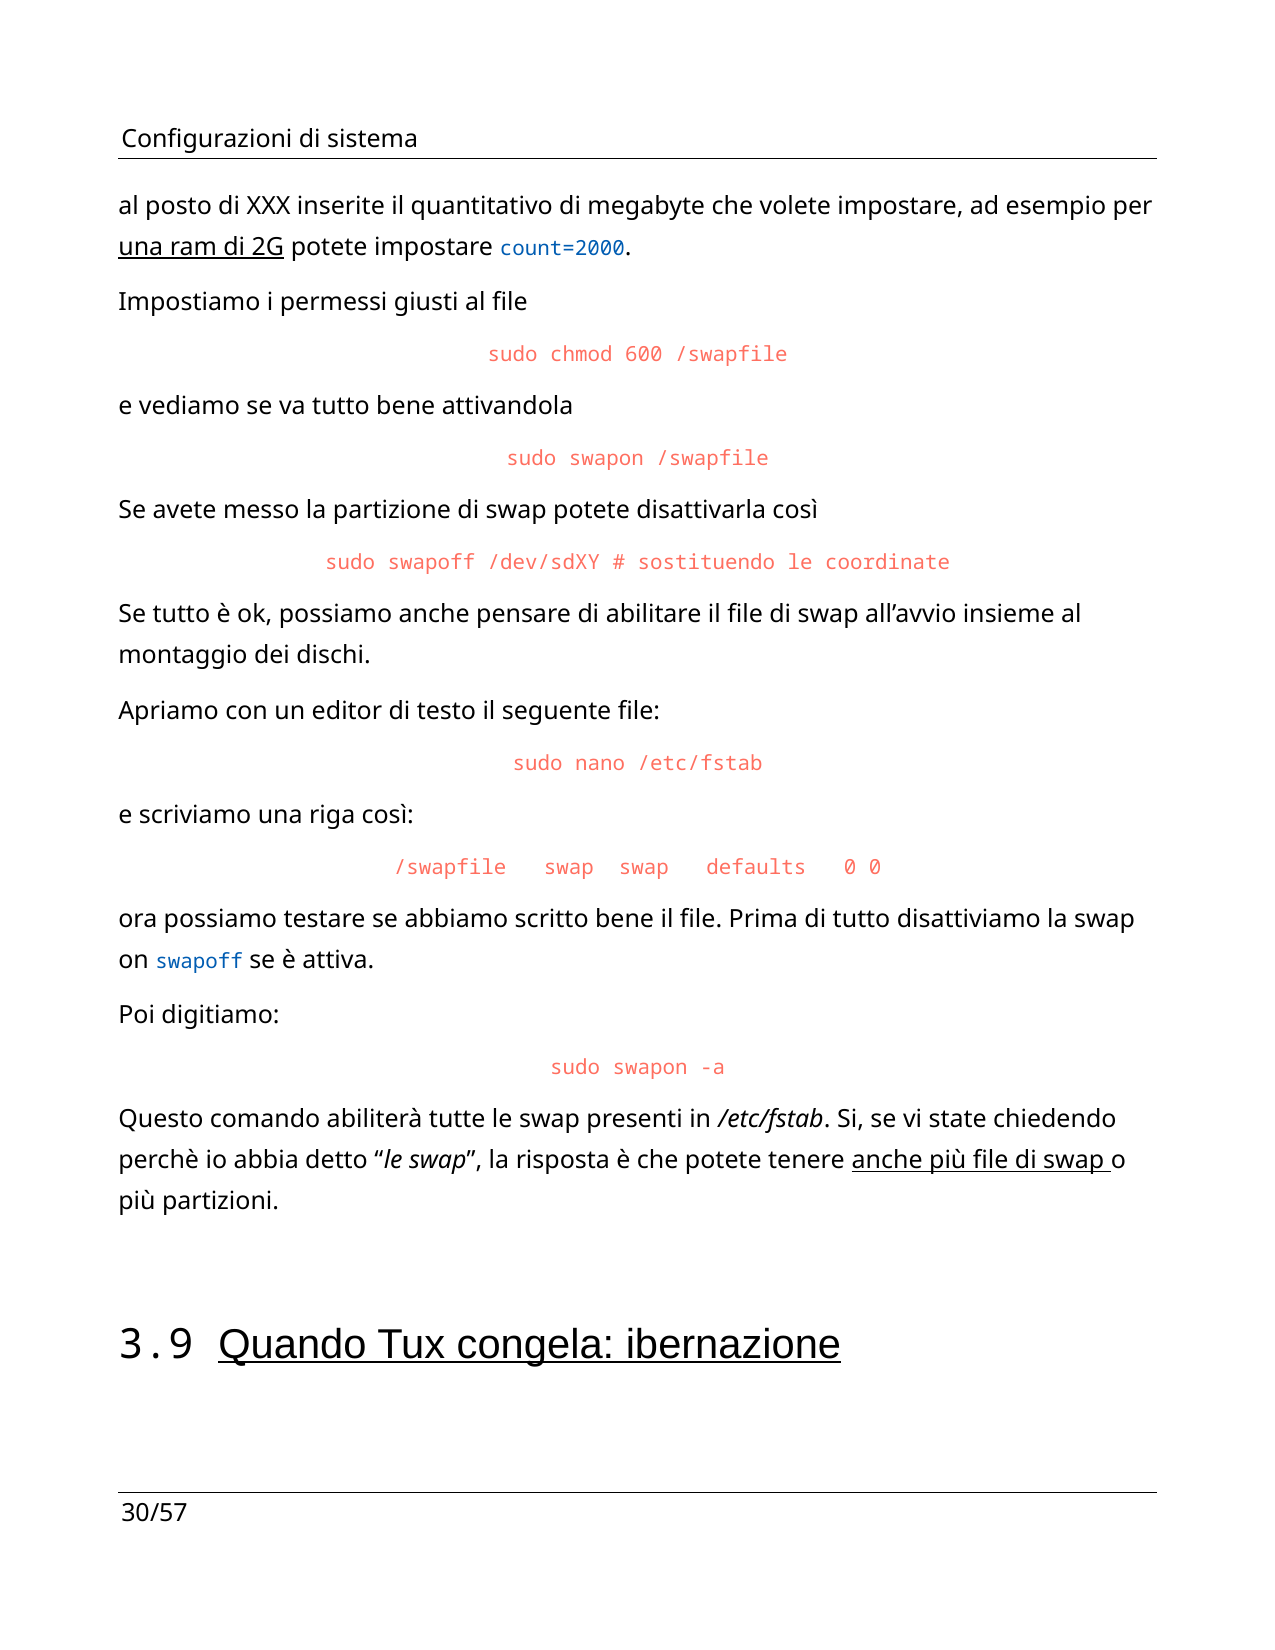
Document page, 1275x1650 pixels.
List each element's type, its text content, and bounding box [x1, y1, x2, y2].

text Impostiamo i permessi giusti al file [118, 284, 1157, 318]
text e scriviamo una riga così: [118, 796, 1157, 831]
text Poi digitiamo: [118, 997, 1157, 1031]
text sudo swapon -a [118, 1052, 1157, 1081]
text sudo nano /etc/fstab [118, 748, 1157, 776]
text /swapfile swap swap defaults 0 0 [118, 852, 1157, 880]
text ora possiamo testare se abbiamo scritto bene il file. Prima di tutto disattiviamo la swap on swapoff se è attiva. [118, 901, 1157, 975]
text sudo swapon /swapfile [118, 443, 1157, 472]
text Apriamo con un editor di testo il seguente file: [118, 692, 1157, 726]
text Questo comando abiliterà tutte le swap presenti in /etc/fstab. Si, se vi state chiedendo perchè io abbia detto “le swap”, la risposta è che potete tenere anche più file di swap o più partizioni. [118, 1101, 1157, 1217]
text al posto di XXX inserite il quantitativo di megabyte che volete impostare, ad esempio per una ram di 2G potete impostare count=2000. [118, 188, 1157, 263]
text Se avete messo la partizione di swap potete disattivarla così [118, 492, 1157, 526]
text sudo chmod 600 /swapfile [118, 339, 1157, 368]
text Se tutto è ok, possiamo anche pensare di abilitare il file di swap all’avvio insieme al montaggio dei dischi. [118, 596, 1157, 671]
subtitle Quando Tux congela: ibernazione [118, 1314, 1157, 1371]
text e vediamo se va tutto bene attivandola [118, 388, 1157, 422]
text sudo swapoff /dev/sdXY # sostituendo le coordinate [118, 547, 1157, 576]
